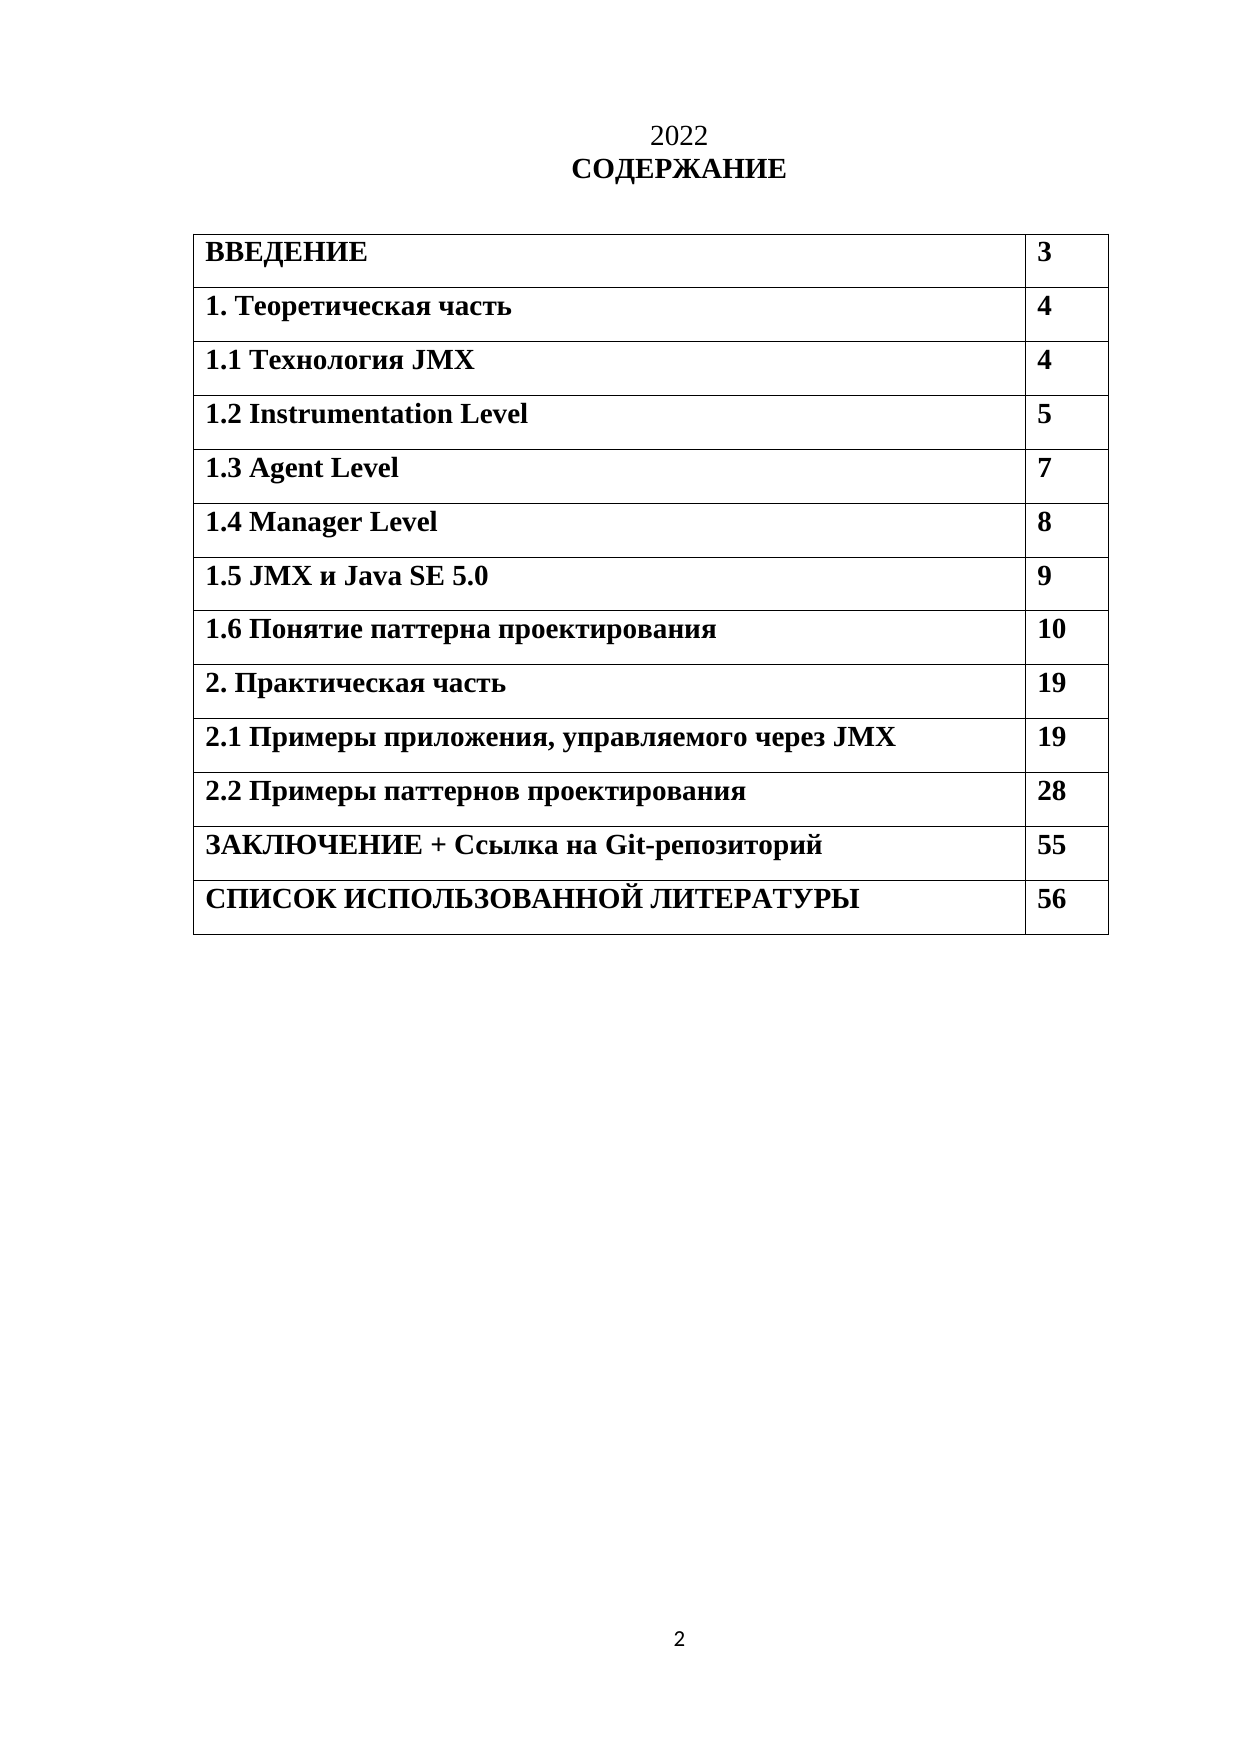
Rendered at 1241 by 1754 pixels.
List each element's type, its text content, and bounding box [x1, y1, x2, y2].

table_cell 1.3 Agent Level [194, 450, 1025, 503]
table_cell 4 [1026, 288, 1108, 341]
table_cell 55 [1026, 827, 1108, 880]
text 2022 [207, 118, 1152, 152]
table_cell Практическая часть [194, 665, 1025, 718]
table_cell 1.6 Понятие паттерна проектирования [194, 611, 1025, 664]
table_cell 8 [1026, 504, 1108, 557]
table_cell 1.2 Instrumentation Level [194, 396, 1025, 449]
table_cell СПИСОК ИСПОЛЬЗОВАННОЙ ЛИТЕРАТУРЫ [194, 881, 1025, 933]
table_cell 19 [1026, 665, 1108, 718]
table_cell 1.1 Технология JMX [194, 342, 1025, 395]
table_cell Теоретическая часть [194, 288, 1025, 341]
table_header 3 [1026, 235, 1108, 287]
table_cell 5 [1026, 396, 1108, 449]
table_cell 1.4 Manager Level [194, 504, 1025, 557]
table_header ВВЕДЕНИЕ [194, 235, 1025, 287]
table_cell 10 [1026, 611, 1108, 664]
table_cell 9 [1026, 558, 1108, 610]
table_cell ЗАКЛЮЧЕНИЕ + Ссылка на Git-репозиторий [194, 827, 1025, 880]
table_cell 1.5 JMX и Java SE 5.0 [194, 558, 1025, 610]
table_cell 4 [1026, 342, 1108, 395]
table_cell 28 [1026, 773, 1108, 826]
table_cell 7 [1026, 450, 1108, 503]
table_cell 2.1 Примеры приложения, управляемого через JMX [194, 719, 1025, 772]
table_cell 19 [1026, 719, 1108, 772]
text СОДЕРЖАНИЕ [207, 152, 1152, 185]
table_cell 56 [1026, 881, 1108, 933]
table_cell 2.2 Примеры паттернов проектирования [194, 773, 1025, 826]
